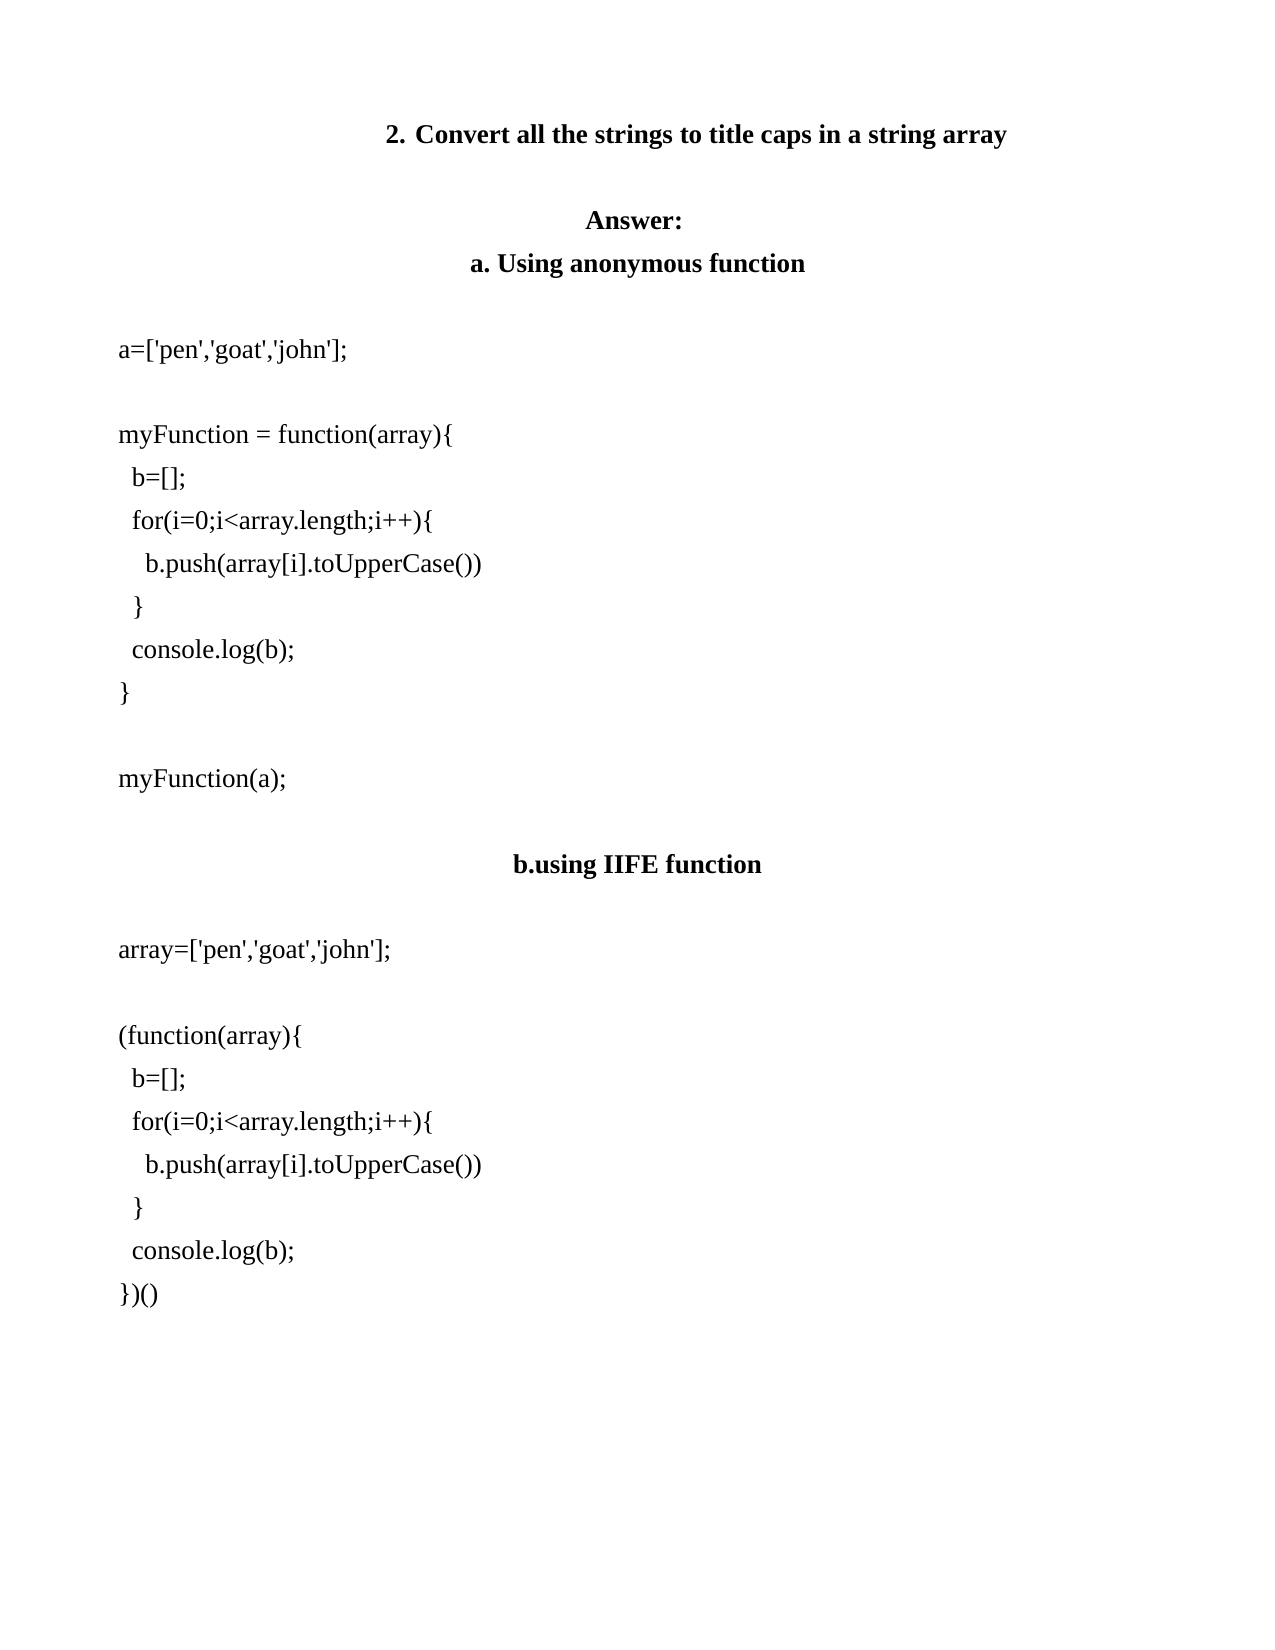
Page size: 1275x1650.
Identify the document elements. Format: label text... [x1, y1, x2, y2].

text } [118, 1191, 1157, 1222]
text myFunction(a); [118, 762, 1157, 793]
text for(i=0;i<array.length;i++){ [118, 504, 1157, 536]
text b=[]; [118, 1062, 1157, 1093]
text b.push(array[i].toUpperCase()) [118, 1148, 1157, 1179]
text for(i=0;i<array.length;i++){ [118, 1105, 1157, 1136]
text myFunction = function(array){ [118, 418, 1157, 450]
text b.using IIFE function [118, 848, 1157, 879]
text a=['pen','goat','john']; [118, 333, 1157, 364]
text })() [118, 1277, 1157, 1308]
text } [118, 676, 1157, 707]
text } [118, 590, 1157, 621]
text console.log(b); [118, 633, 1157, 664]
text b=[]; [118, 461, 1157, 493]
list Convert all the strings to title caps in a string array [236, 118, 1157, 149]
text Answer: [118, 204, 1157, 235]
text a. Using anonymous function [118, 247, 1157, 278]
text array=['pen','goat','john']; [118, 933, 1157, 965]
text (function(array){ [118, 1019, 1157, 1051]
text console.log(b); [118, 1234, 1157, 1265]
text b.push(array[i].toUpperCase()) [118, 547, 1157, 578]
